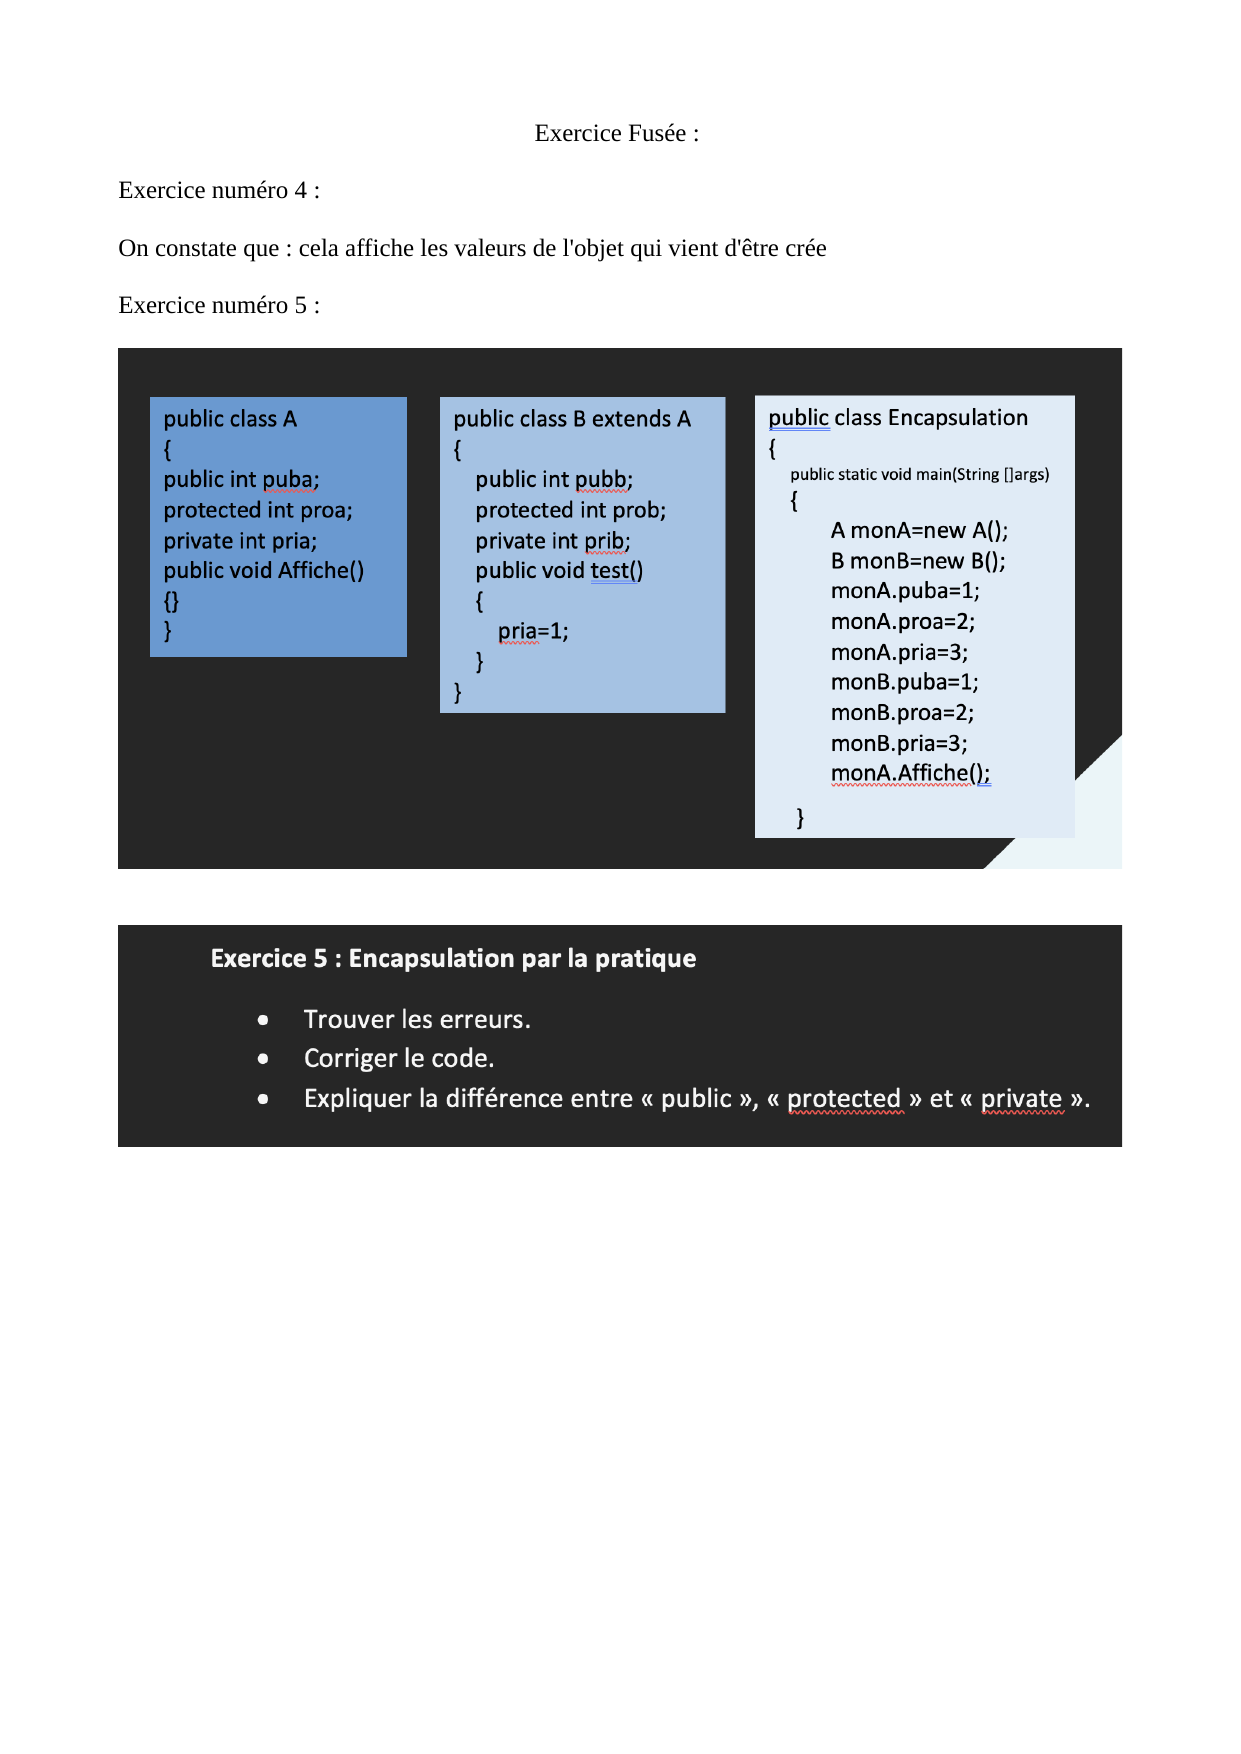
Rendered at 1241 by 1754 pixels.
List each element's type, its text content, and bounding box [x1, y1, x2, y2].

picture [118, 348, 1123, 869]
text On constate que : cela affiche les valeurs de l'objet qui vient d'être crée [118, 233, 1122, 262]
text Exercice numéro 5 : [118, 291, 1122, 319]
picture [118, 925, 1123, 1147]
text Exercice numéro 4 : [118, 176, 1122, 204]
text Exercice Fusée : [118, 118, 1122, 147]
